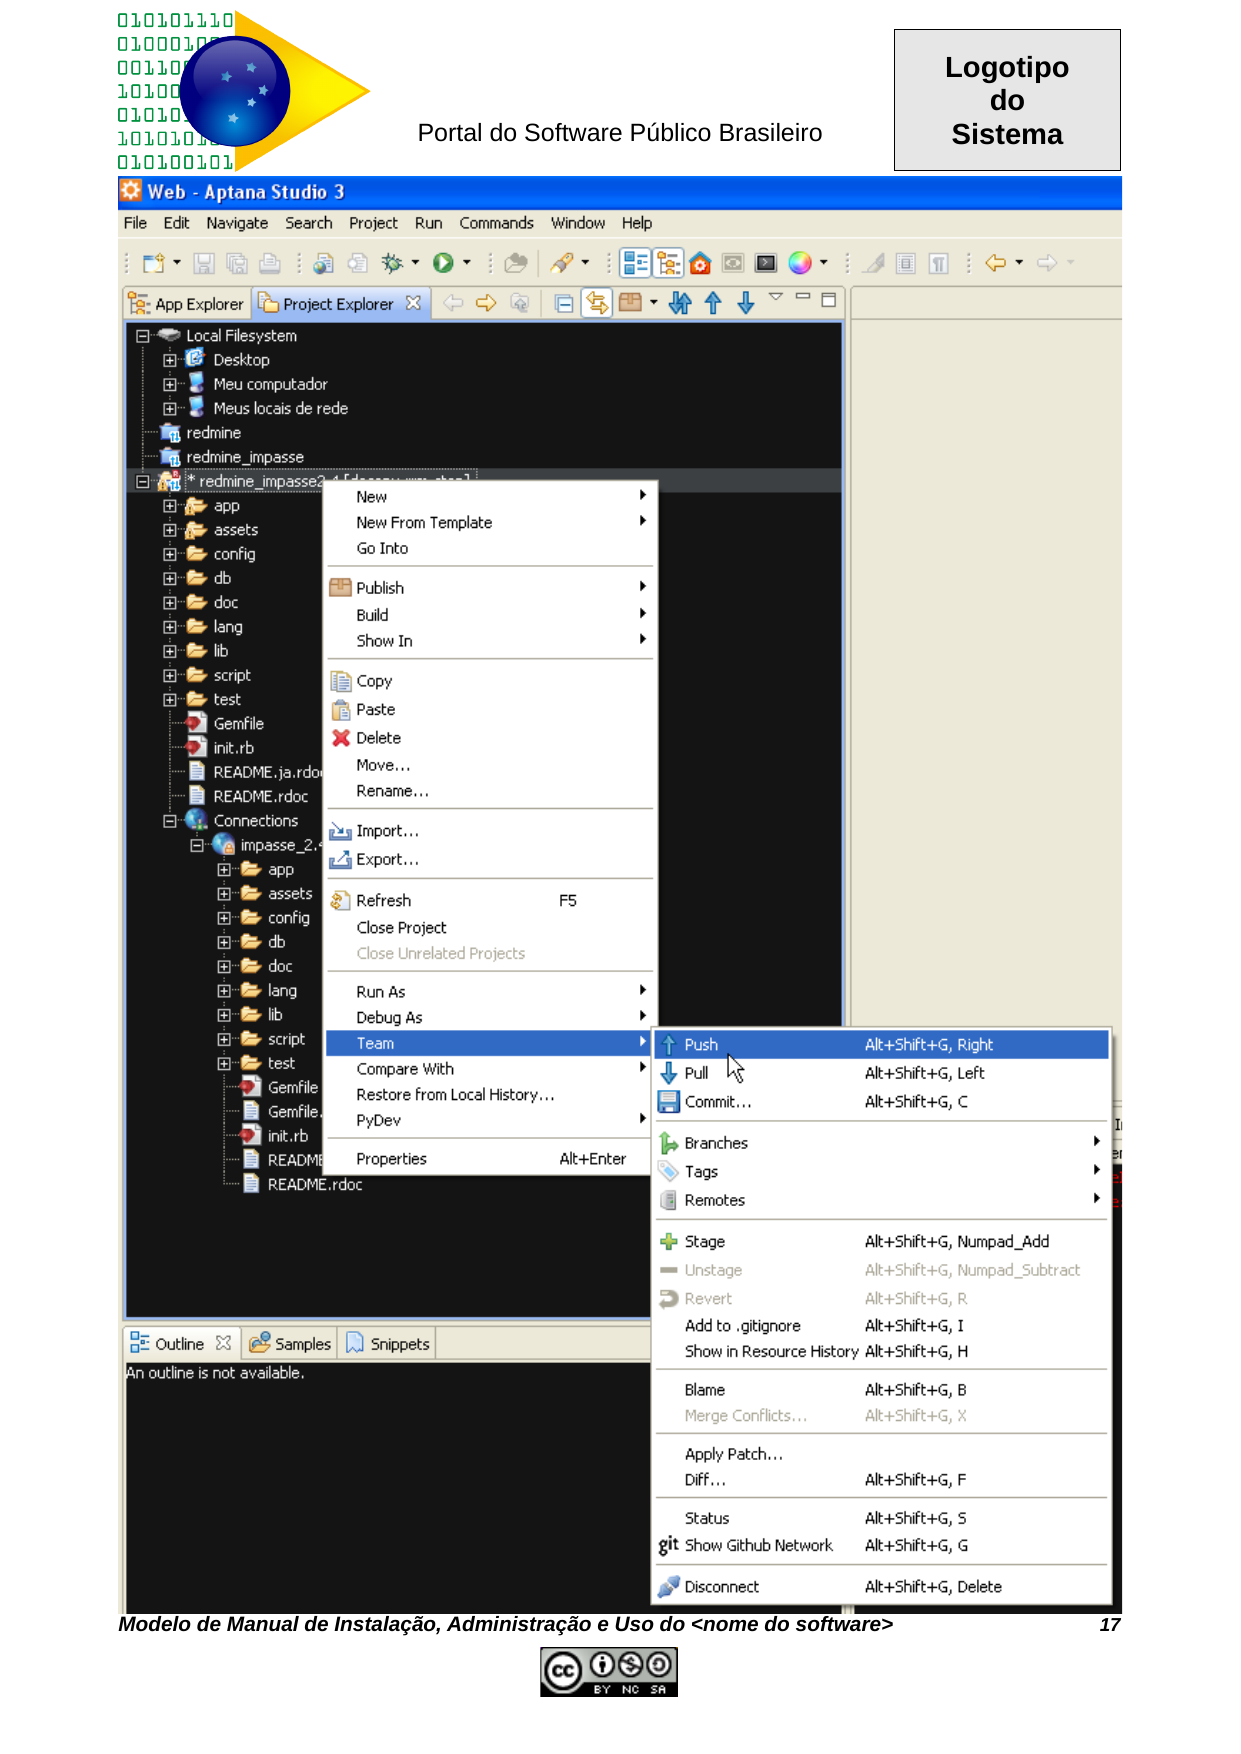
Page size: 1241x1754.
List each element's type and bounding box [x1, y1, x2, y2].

picture [540, 1647, 678, 1697]
picture [118, 176, 1123, 1614]
picture [118, 10, 371, 172]
